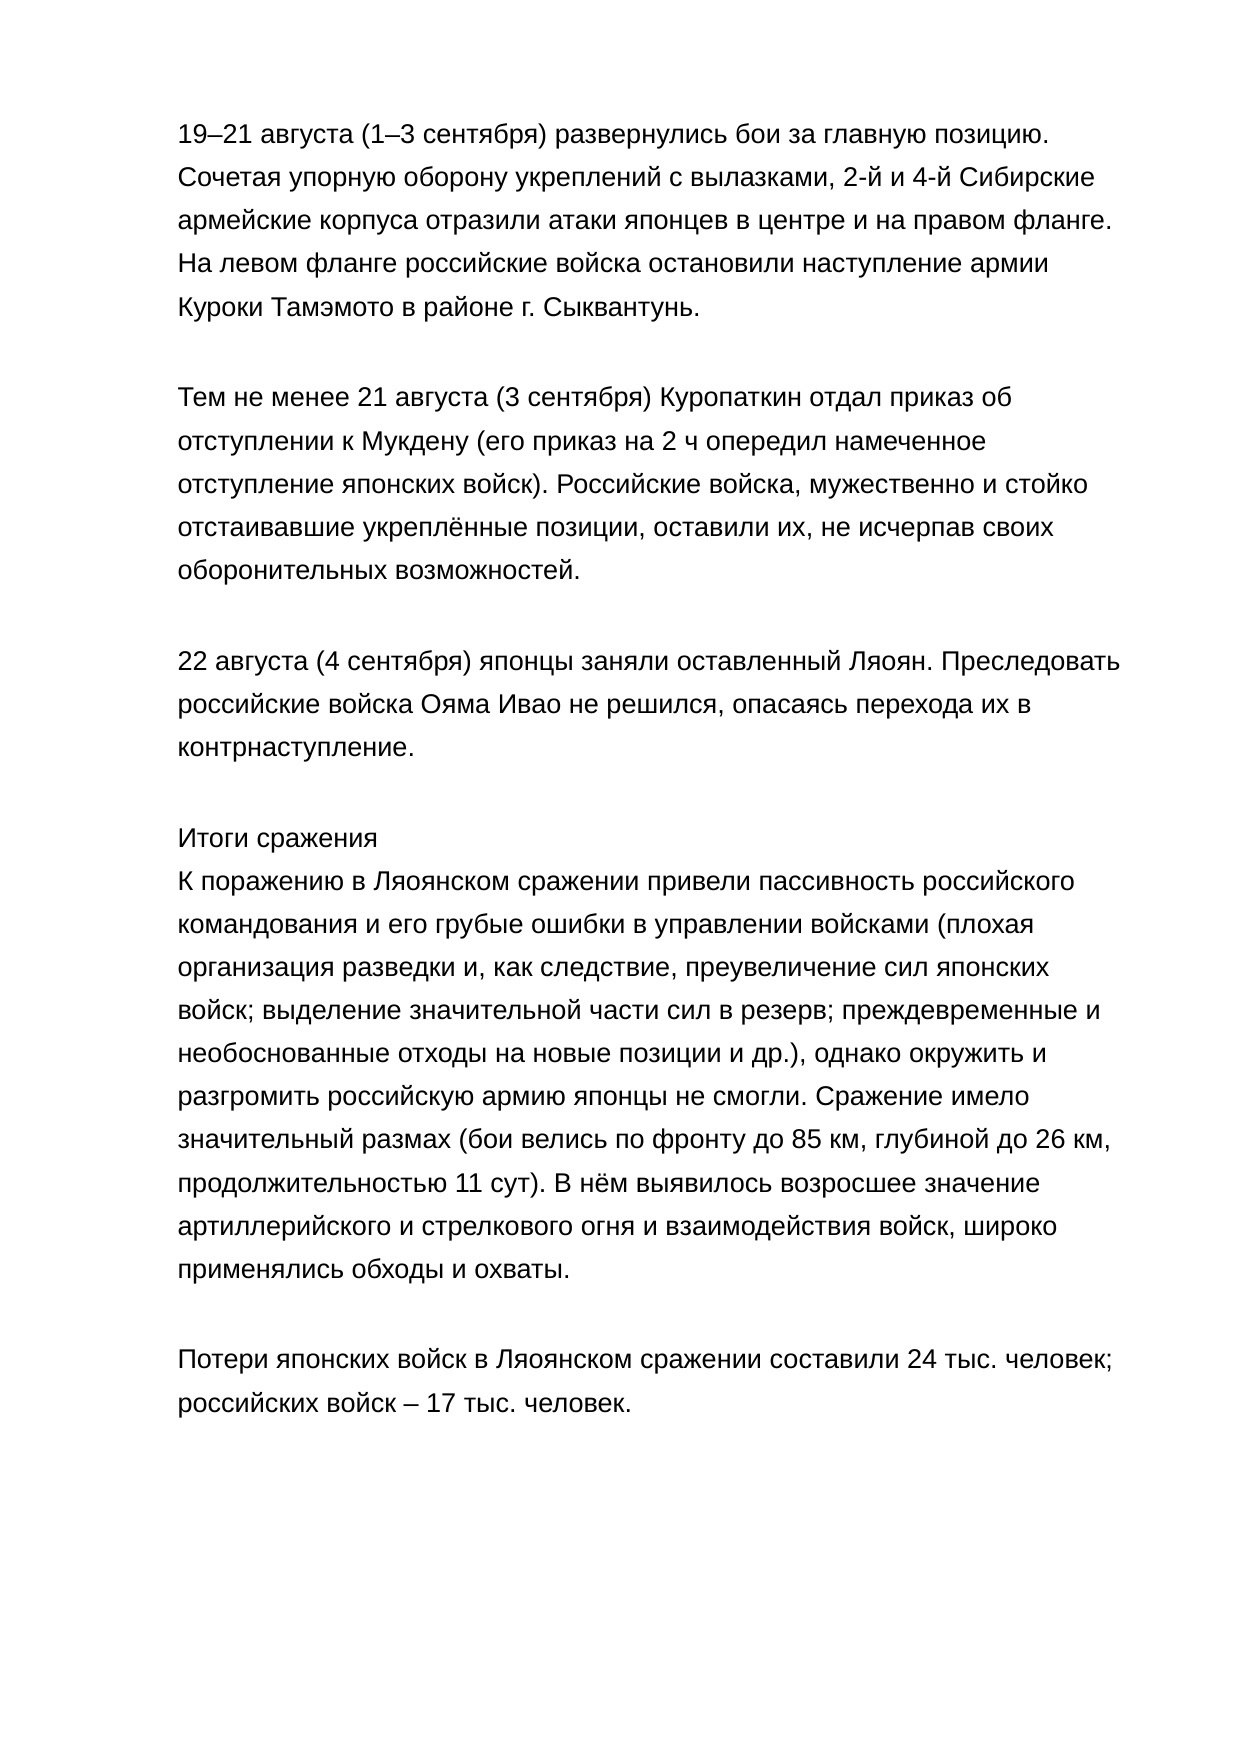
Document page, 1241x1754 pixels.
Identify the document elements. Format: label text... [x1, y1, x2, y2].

text Тем не менее 21 августа (3 сентября) Куропаткин отдал приказ об отступлении к Мукдену (его приказ на 2 ч опередил намеченное отступление японских войск). Российские войска, мужественно и стойко отстаивавшие укреплённые позиции, оставили их, не исчерпав своих оборонительных возможностей. [177, 381, 1122, 585]
text К поражению в Ляоянском сражении привели пассивность российского командования и его грубые ошибки в управлении войсками (плохая организация разведки и, как следствие, преувеличение сил японских войск; выделение значительной части сил в резерв; преждевременные и необоснованные отходы на новые позиции и др.), однако окружить и разгромить российскую армию японцы не смогли. Сражение имело значительный размах (бои велись по фронту до 85 км, глубиной до 26 км, продолжительностью 11 сут). В нём выявилось возросшее значение артиллерийского и стрелкового огня и взаимодействия войск, широко применялись обходы и охваты. [177, 865, 1122, 1284]
text Итоги сражения [177, 822, 1122, 853]
text Потери японских войск в Ляоянском сражении составили 24 тыс. человек; российских войск – 17 тыс. человек. [177, 1343, 1122, 1418]
text 22 августа (4 сентября) японцы заняли оставленный Ляоян. Преследовать российские войска Ояма Ивао не решился, опасаясь перехода их в контрнаступление. [177, 644, 1122, 762]
text 19–21 августа (1–3 сентября) развернулись бои за главную позицию. Сочетая упорную оборону укреплений с вылазками, 2-й и 4-й Сибирские армейские корпуса отразили атаки японцев в центре и на правом фланге. На левом фланге российские войска остановили наступление армии Куроки Тамэмото в районе г. Сыквантунь. [177, 118, 1122, 322]
